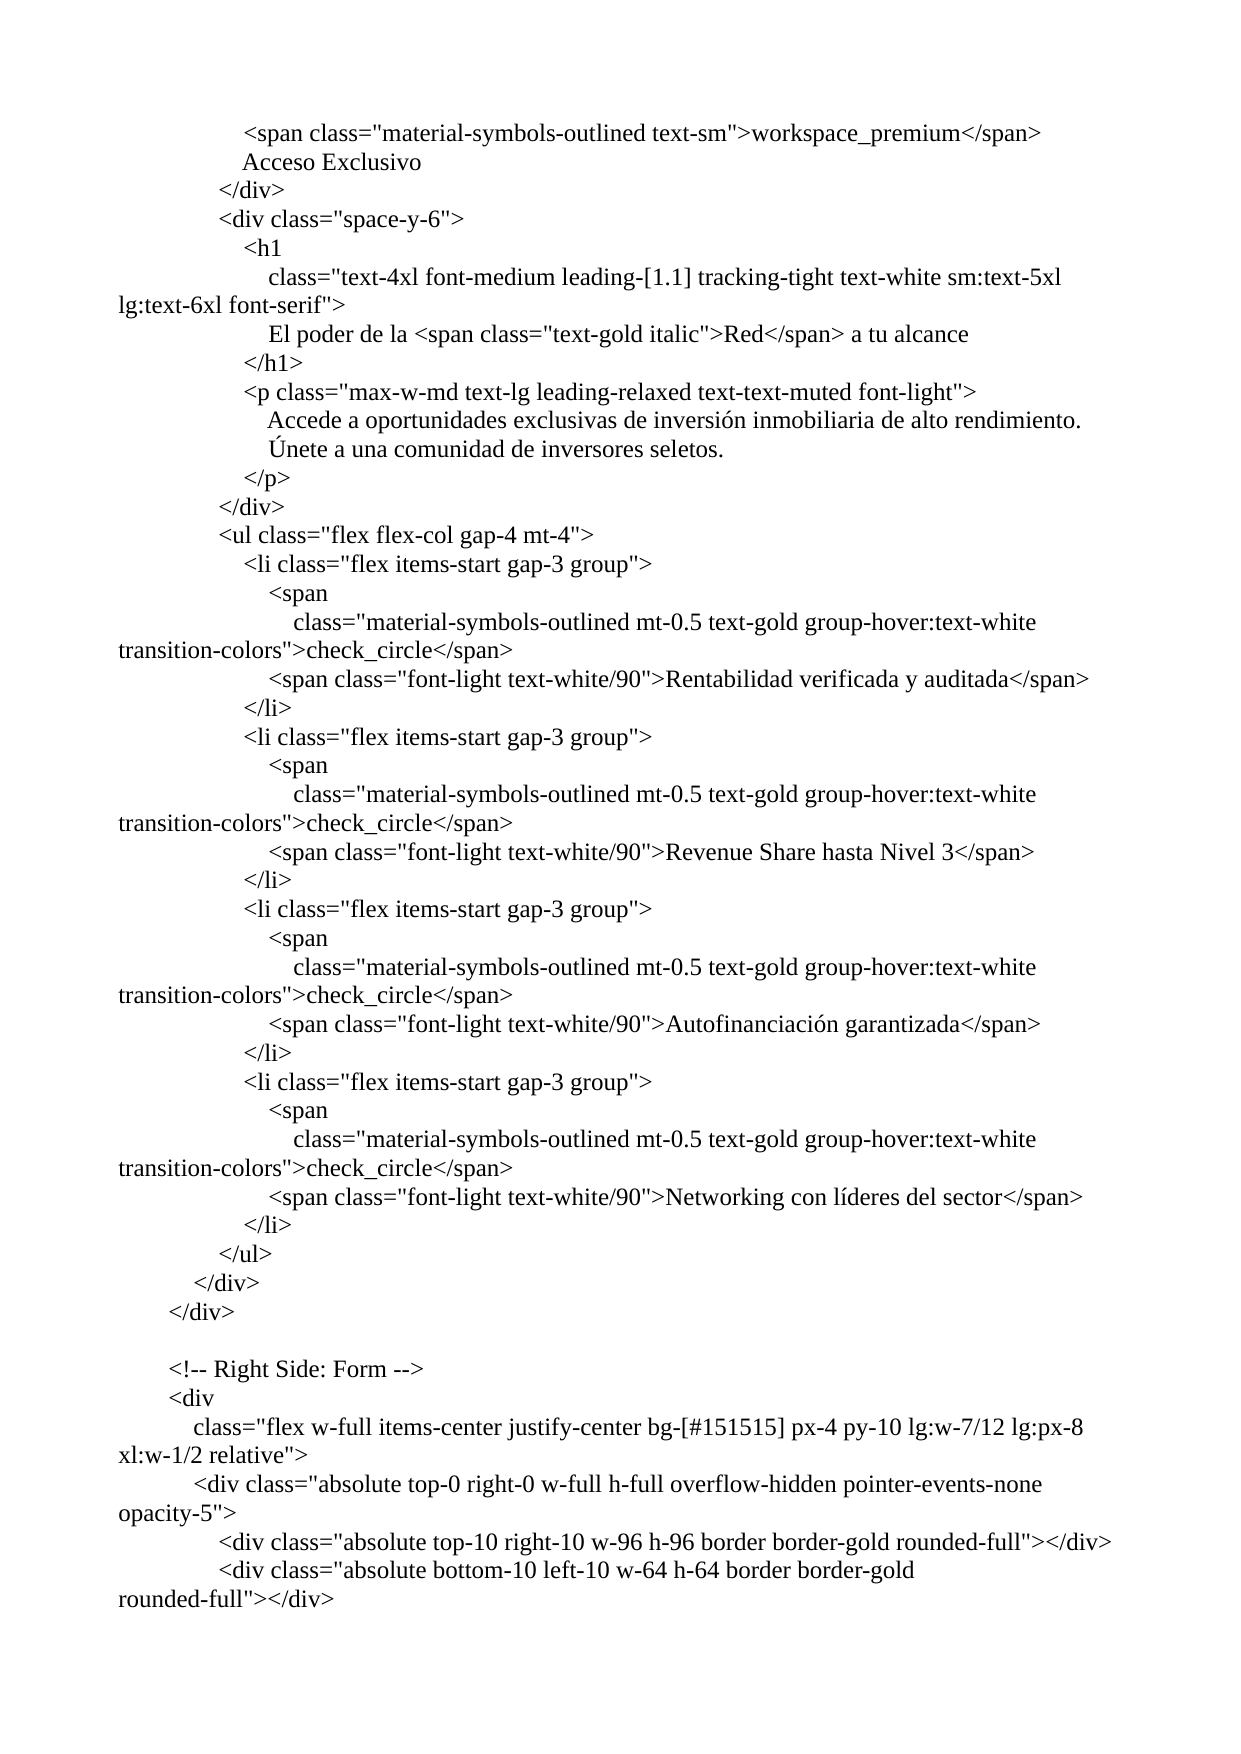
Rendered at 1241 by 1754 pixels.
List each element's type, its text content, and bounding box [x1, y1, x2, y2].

table_cell <span class="material-symbols-outlined text-sm">workspace_premium</span> Acceso Exclusivo </div> <div class="space-y-6"> <h1 class="text-4xl font-medium leading-[1.1] tracking-tight text-white sm:text-5xl lg:text-6xl font-serif"> El poder de la <span class="text-gold italic">Red</span> a tu alcance </h1> <p class="max-w-md text-lg leading-relaxed text-text-muted font-light"> Accede a oportunidades exclusivas de inversión inmobiliaria de alto rendimiento. Únete a una comunidad de inversores seletos. </p> </div> <ul class="flex flex-col gap-4 mt-4"> <li class="flex items-start gap-3 group"> <span class="material-symbols-outlined mt-0.5 text-gold group-hover:text-white transition-colors">check_circle</span> <span class="font-light text-white/90">Rentabilidad verificada y auditada</span> </li> <li class="flex items-start gap-3 group"> <span class="material-symbols-outlined mt-0.5 text-gold group-hover:text-white transition-colors">check_circle</span> <span class="font-light text-white/90">Revenue Share hasta Nivel 3</span> </li> <li class="flex items-start gap-3 group"> <span class="material-symbols-outlined mt-0.5 text-gold group-hover:text-white transition-colors">check_circle</span> <span class="font-light text-white/90">Autofinanciación garantizada</span> </li> <li class="flex items-start gap-3 group"> <span class="material-symbols-outlined mt-0.5 text-gold group-hover:text-white transition-colors">check_circle</span> <span class="font-light text-white/90">Networking con líderes del sector</span> </li> </ul> </div> </div> <!-- Right Side: Form --> <div class="flex w-full items-center justify-center bg-[#151515] px-4 py-10 lg:w-7/12 lg:px-8 xl:w-1/2 relative"> <div class="absolute top-0 right-0 w-full h-full overflow-hidden pointer-events-none opacity-5"> <div class="absolute top-10 right-10 w-96 h-96 border border-gold rounded-full"></div> <div class="absolute bottom-10 left-10 w-64 h-64 border border-gold rounded-full"></div> [118, 118, 1122, 1613]
